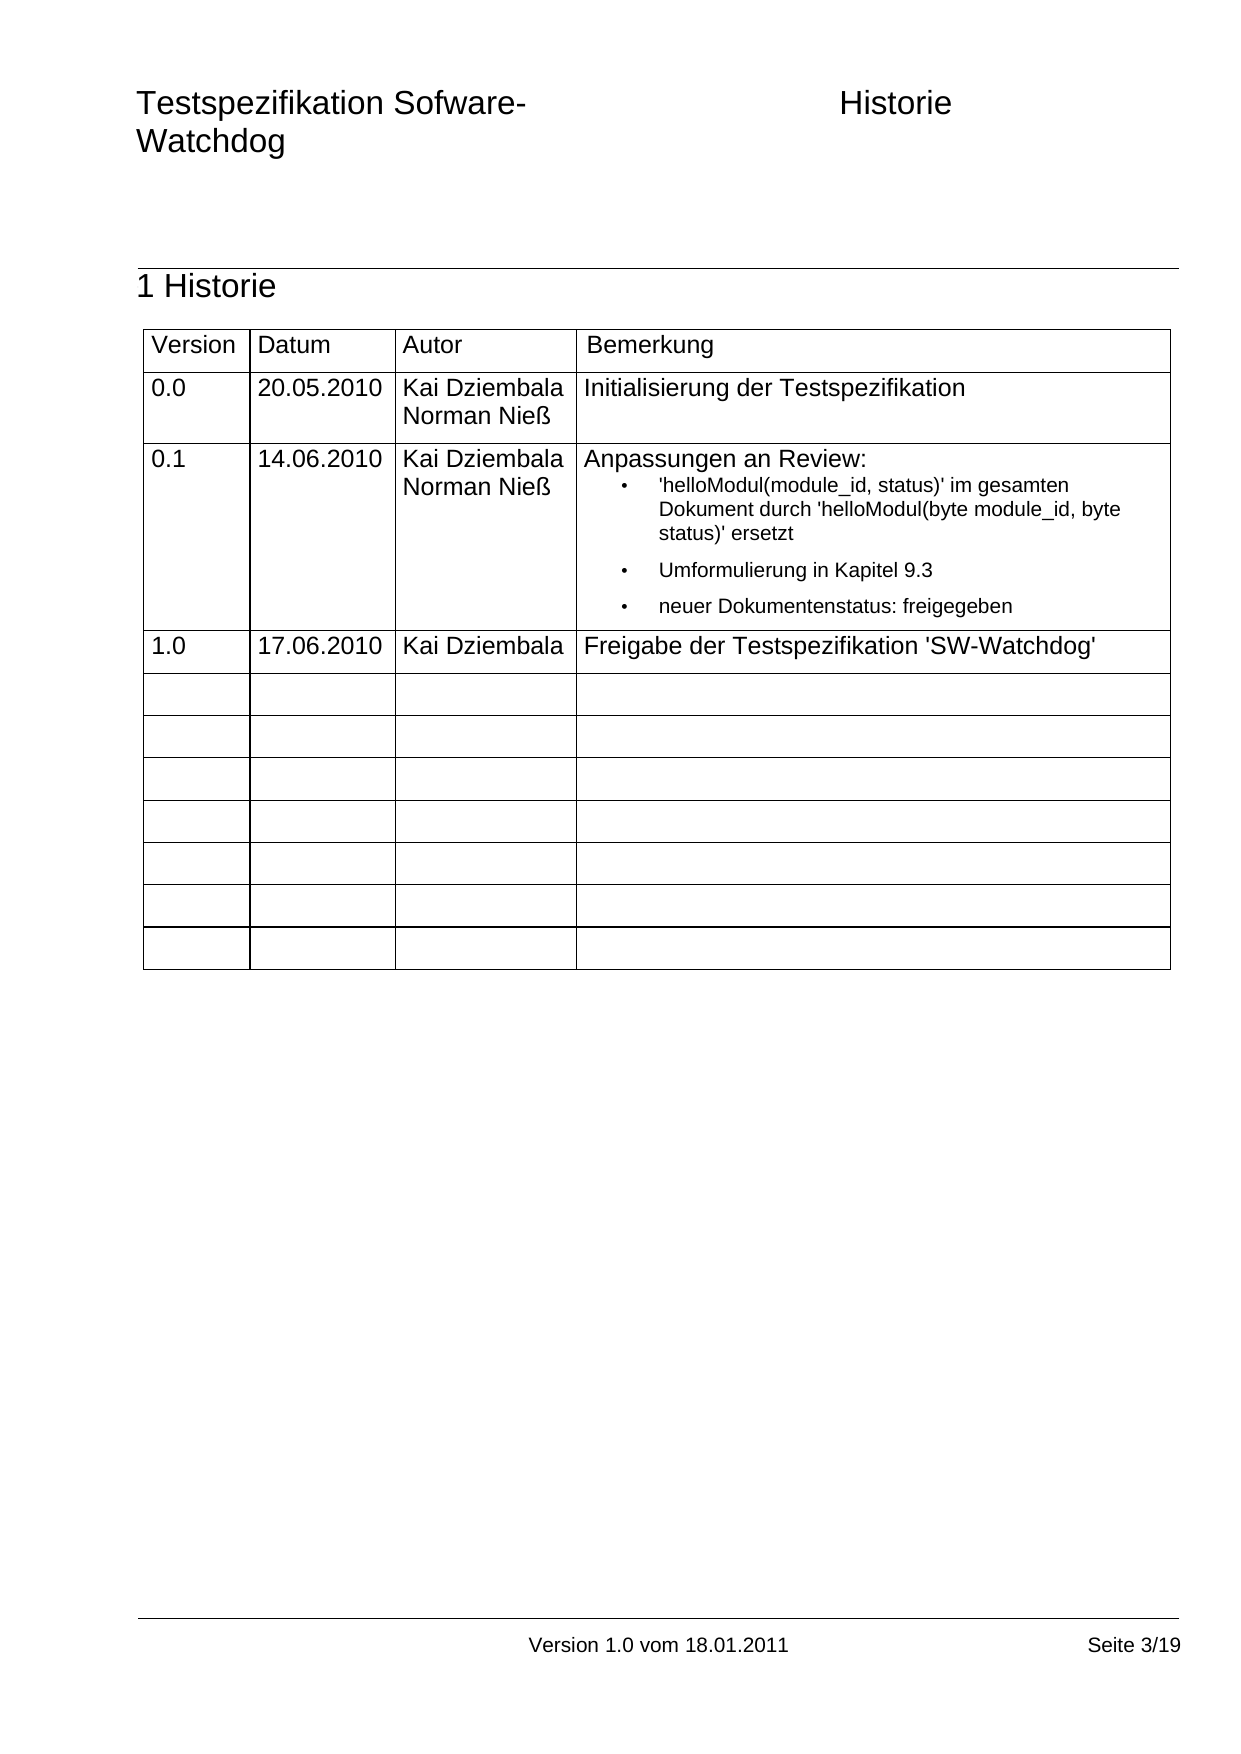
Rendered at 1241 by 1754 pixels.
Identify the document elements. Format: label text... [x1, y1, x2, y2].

table_cell Kai Dziembala Norman Nieß [396, 373, 576, 443]
table_header Datum [251, 330, 395, 372]
table_cell [144, 928, 249, 969]
table_cell Initialisierung der Testspezifikation [577, 373, 1170, 443]
table_cell [251, 801, 395, 842]
table_cell [144, 674, 249, 715]
table_cell [396, 716, 576, 757]
table_cell [251, 843, 395, 884]
table_cell [144, 885, 249, 926]
table_cell [577, 928, 1170, 969]
table_cell [144, 716, 249, 757]
table_cell Anpassungen an Review: 'helloModul(module_id, status)' im gesamten Dokument durch 'helloModul(byte module_id, byte status)' ersetzt Umformulierung in Kapitel 9.3 neuer Dokumentenstatus: freigegeben [577, 444, 1170, 630]
table_cell 1.0 [144, 631, 249, 673]
table_cell [396, 674, 576, 715]
table_header Autor [396, 330, 576, 372]
table_cell 14.06.2010 [251, 444, 395, 630]
table_cell [396, 801, 576, 842]
table_cell 17.06.2010 [251, 631, 395, 673]
table_cell [396, 885, 576, 926]
table_cell Kai Dziembala [396, 631, 576, 673]
table_cell [251, 674, 395, 715]
table_cell [396, 758, 576, 799]
table_cell [577, 801, 1170, 842]
table_cell [577, 843, 1170, 884]
table_cell 0.0 [144, 373, 249, 443]
table_cell [251, 885, 395, 926]
table_cell [577, 885, 1170, 926]
table_cell [251, 716, 395, 757]
table_cell [144, 843, 249, 884]
table_cell [144, 801, 249, 842]
table_cell 0.1 [144, 444, 249, 630]
table_cell [396, 843, 576, 884]
table_cell [251, 928, 395, 969]
table_cell Kai Dziembala Norman Nieß [396, 444, 576, 630]
table_cell [396, 928, 576, 969]
table_cell Freigabe der Testspezifikation 'SW-Watchdog' [577, 631, 1170, 673]
subtitle Historie [136, 289, 1181, 304]
table_cell [577, 674, 1170, 715]
table_header Version [144, 330, 249, 372]
table_header Bemerkung [577, 330, 1170, 372]
table_cell [577, 758, 1170, 799]
table_cell [251, 758, 395, 799]
table_cell 20.05.2010 [251, 373, 395, 443]
table_cell [144, 758, 249, 799]
table_cell [577, 716, 1170, 757]
